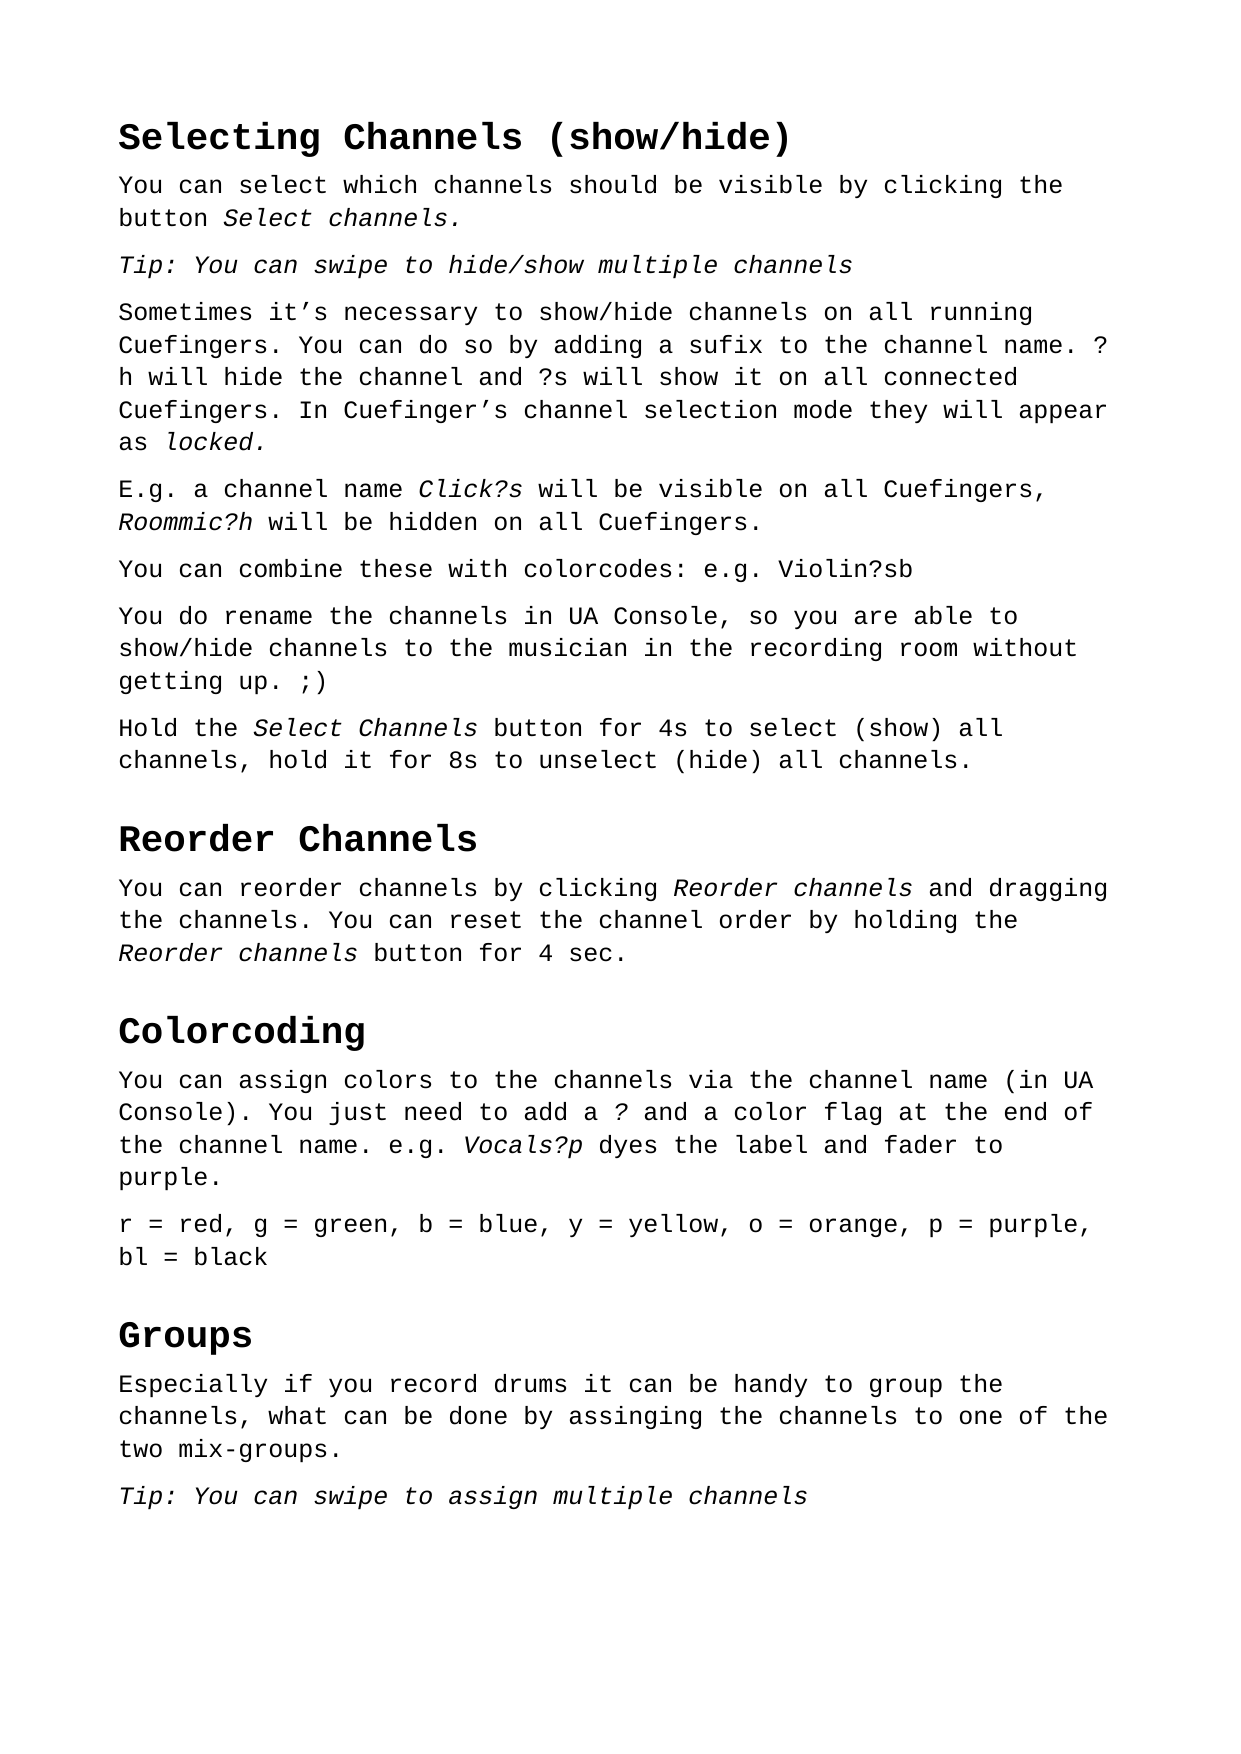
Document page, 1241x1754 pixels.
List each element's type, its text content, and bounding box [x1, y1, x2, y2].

text You do rename the channels in UA Console, so you are able to show/hide channels to the musician in the recording room without getting up. ;) [118, 603, 1122, 697]
text Especially if you record drums it can be handy to group the channels, what can be done by assinging the channels to one of the two mix-groups. [118, 1371, 1122, 1465]
text Tip: You can swipe to assign multiple channels [118, 1483, 1122, 1512]
text You can reorder channels by clicking Reorder channels and dragging the channels. You can reset the channel order by holding the Reorder channels button for 4 sec. [118, 875, 1122, 968]
subtitle Reorder Channels [118, 820, 1122, 863]
text E.g. a channel name Click?s will be visible on all Cuefingers, Roommic?h will be hidden on all Cuefingers. [118, 477, 1122, 538]
subtitle Colorcoding [118, 1012, 1122, 1055]
text Tip: You can swipe to hide/show multiple channels [118, 253, 1122, 281]
text You can assign colors to the channels via the channel name (in UA Console). You just need to add a ? and a color flag at the end of the channel name. e.g. Vocals?p dyes the label and fader to purple. [118, 1067, 1122, 1193]
text r = red, g = green, b = blue, y = yellow, o = orange, p = purple, bl = black [118, 1212, 1122, 1273]
text You can combine these with colorcodes: e.g. Violin?sb [118, 556, 1122, 585]
text Sometimes it’s necessary to show/hide channels on all running Cuefingers. You can do so by adding a sufix to the channel name. ?h will hide the channel and ?s will show it on all connected Cuefingers. In Cuefinger’s channel selection mode they will appear as locked. [118, 300, 1122, 458]
subtitle Groups [118, 1316, 1122, 1359]
text Hold the Select Channels button for 4s to select (show) all channels, hold it for 8s to unselect (hide) all channels. [118, 716, 1122, 776]
subtitle Selecting Channels (show/hide) [118, 118, 1122, 161]
text You can select which channels should be visible by clicking the button Select channels. [118, 173, 1122, 234]
